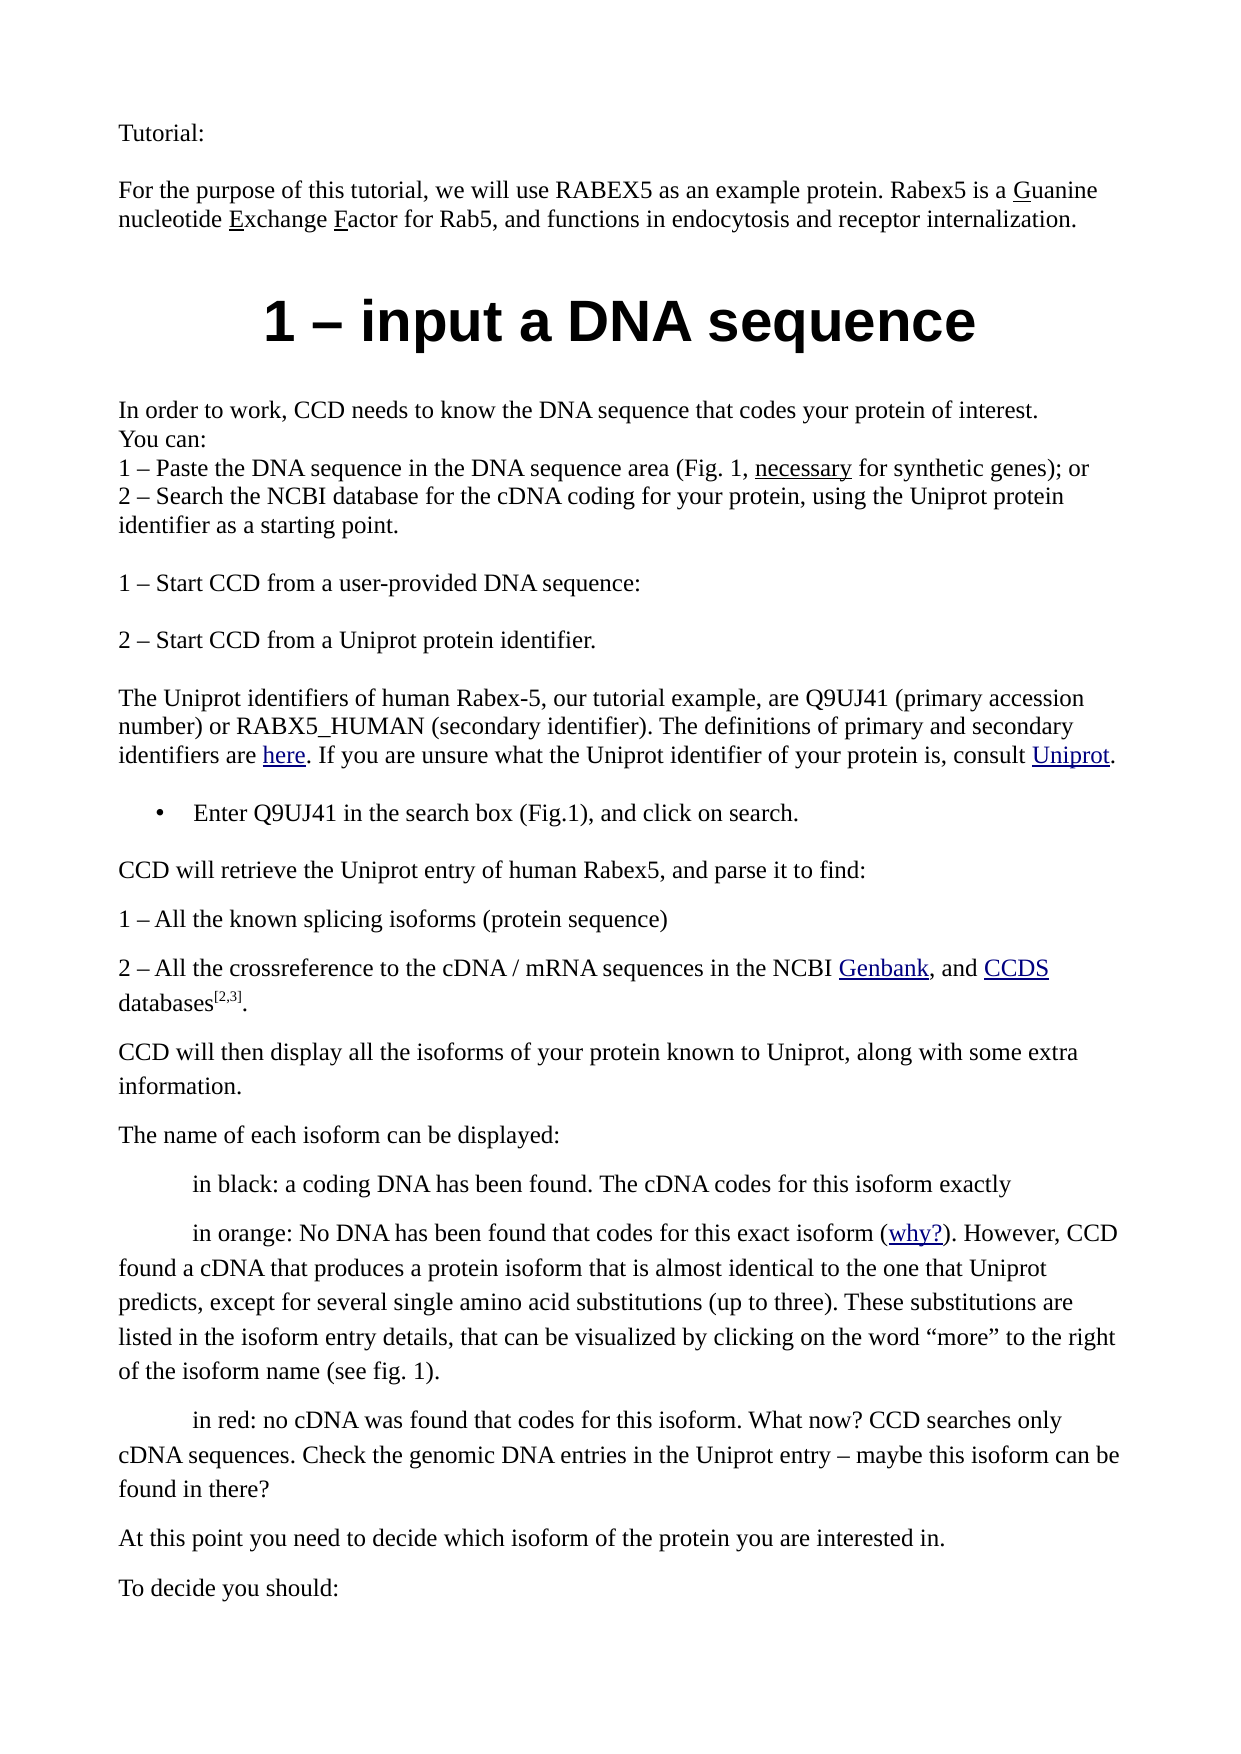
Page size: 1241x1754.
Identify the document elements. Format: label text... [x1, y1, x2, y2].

text 2 – Start CCD from a Uniprot protein identifier. [118, 625, 1122, 654]
text in black: a coding DNA has been found. The cDNA codes for this isoform exactly [118, 1169, 1122, 1198]
text 2 – All the crossreference to the cDNA / mRNA sequences in the NCBI Genbank, and CCDS databases[2,3]. [118, 953, 1122, 1017]
text 2 – Search the NCBI database for the cDNA coding for your protein, using the Uniprot protein identifier as a starting point. [118, 481, 1122, 539]
text For the purpose of this tutorial, we will use RABEX5 as an example protein. Rabex5 is a Guanine nucleotide Exchange Factor for Rab5, and functions in endocytosis and receptor internalization. [118, 176, 1122, 233]
text 1 – Start CCD from a user-provided DNA sequence: [118, 568, 1122, 596]
text To decide you should: [118, 1573, 1122, 1601]
text CCD will then display all the isoforms of your protein known to Uniprot, along with some extra information. [118, 1037, 1122, 1100]
text in red: no cDNA was found that codes for this isoform. What now? CCD searches only cDNA sequences. Check the genomic DNA entries in the Uniprot entry – maybe this isoform can be found in there? [118, 1406, 1122, 1503]
text 1 – All the known splicing isoforms (protein sequence) [118, 904, 1122, 933]
text You can: [118, 424, 1122, 453]
text in orange: No DNA has been found that codes for this exact isoform (why?). However, CCD found a cDNA that produces a protein isoform that is almost identical to the one that Uniprot predicts, except for several single amino acid substitutions (up to three). These substitutions are listed in the isoform entry details, that can be visualized by clicking on the word “more” to the right of the isoform name (see fig. 1). [118, 1218, 1122, 1385]
text In order to work, CCD needs to know the DNA sequence that codes your protein of interest. [118, 395, 1122, 424]
text Tutorial: [118, 118, 1122, 147]
text CCD will retrieve the Uniprot entry of human Rabex5, and parse it to find: [118, 855, 1122, 884]
text 1 – Paste the DNA sequence in the DNA sequence area (Fig. 1, necessary for synthetic genes); or [118, 453, 1122, 481]
text The Uniprot identifiers of human Rabex-5, our tutorial example, are Q9UJ41 (primary accession number) or RABX5_HUMAN (secondary identifier). The definitions of primary and secondary identifiers are here. If you are unsure what the Uniprot identifier of your protein is, consult Uniprot. [118, 683, 1122, 769]
text At this point you need to decide which isoform of the protein you are interested in. [118, 1523, 1122, 1552]
title 1 – input a DNA sequence [118, 287, 1122, 354]
list Enter Q9UJ41 in the search box (Fig.1), and click on search. [156, 798, 1122, 826]
text The name of each isoform can be displayed: [118, 1120, 1122, 1149]
